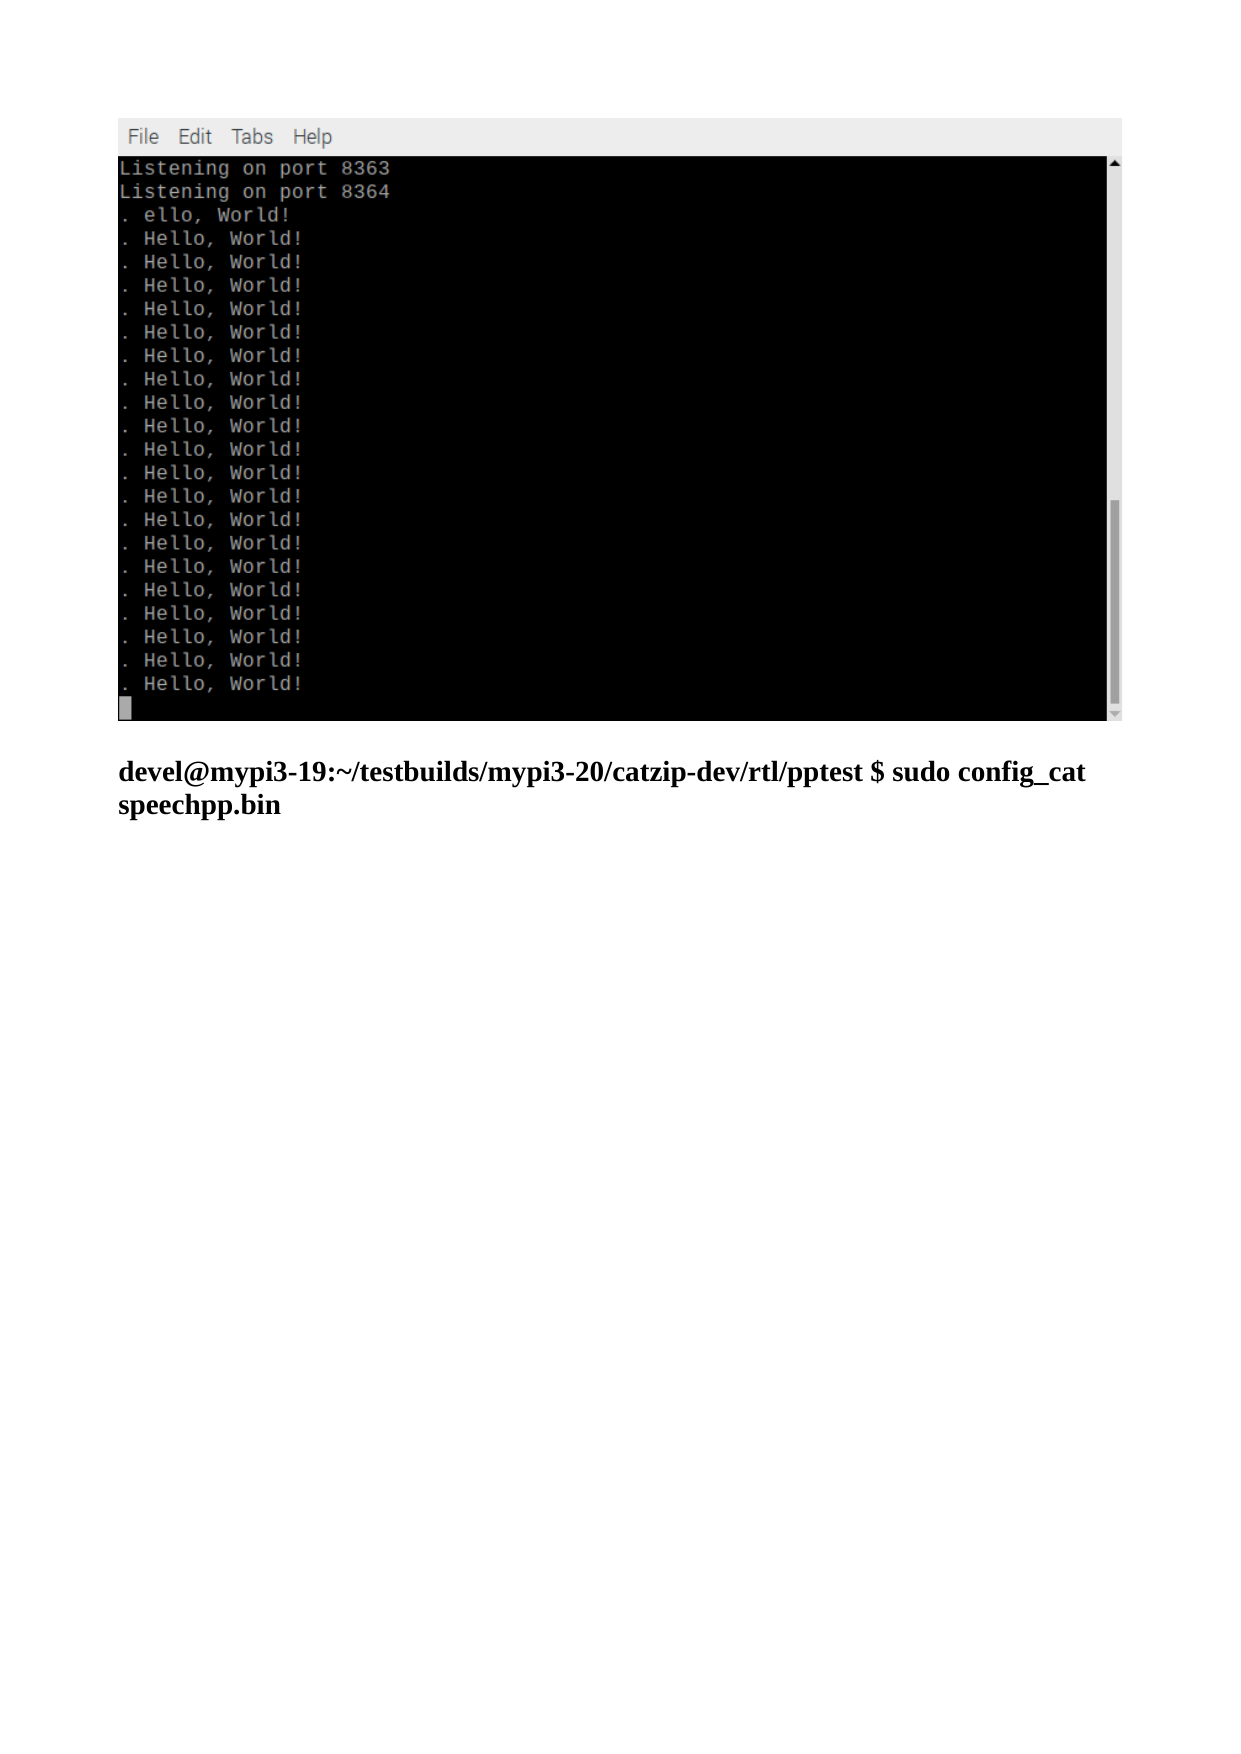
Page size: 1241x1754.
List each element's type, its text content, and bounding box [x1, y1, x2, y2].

picture [118, 118, 1123, 721]
text devel@mypi3-19:~/testbuilds/mypi3-20/catzip-dev/rtl/pptest $ sudo config_cat speechpp.bin [118, 754, 1122, 821]
